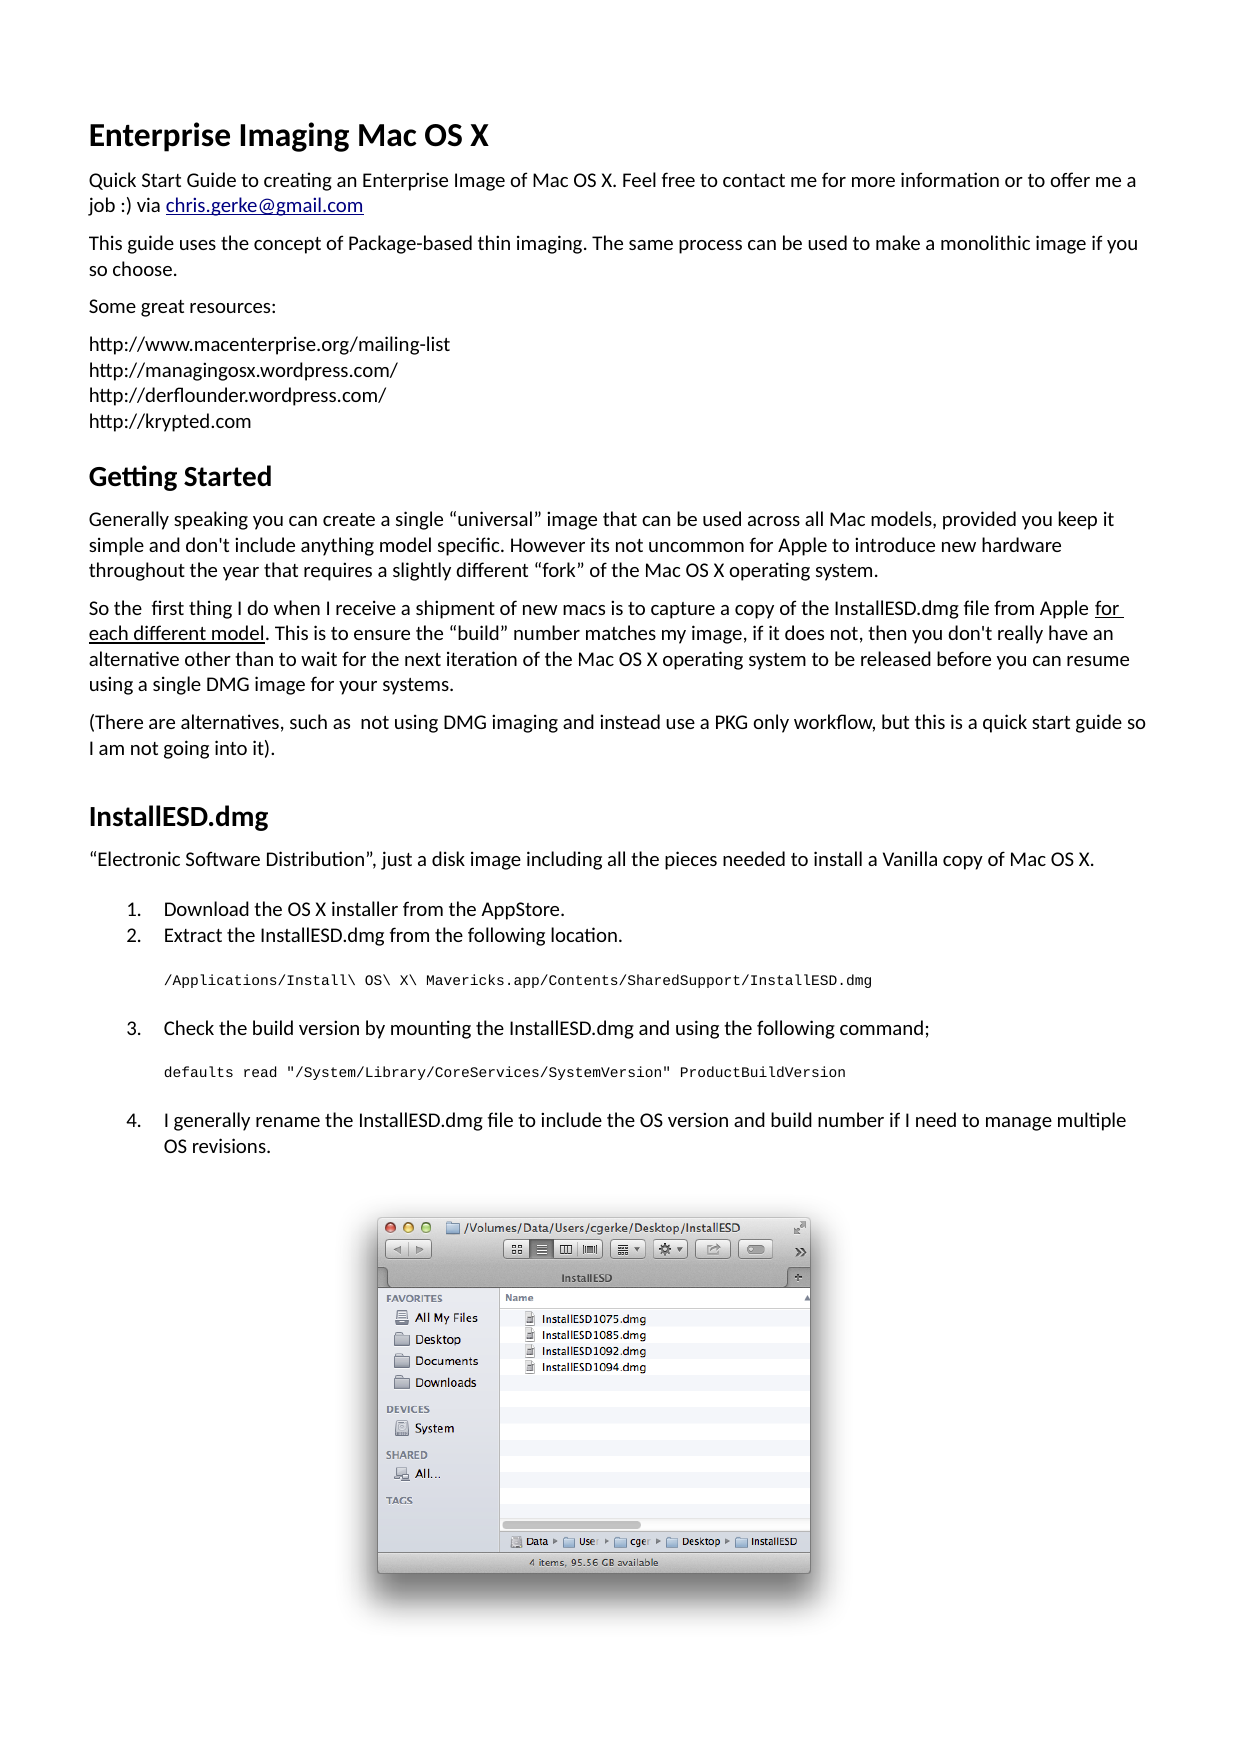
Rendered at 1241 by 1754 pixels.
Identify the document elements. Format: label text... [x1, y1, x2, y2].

list I generally rename the InstallESD.dmg file to include the OS version and build number if I need to manage multiple OS revisions. [126, 1108, 1152, 1158]
text This guide uses the concept of Package-based thin imaging. The same process can be used to make a monolithic image if you so choose. [88, 230, 1152, 281]
subtitle Getting Started [88, 458, 1152, 494]
list Check the build version by mounting the InstallESD.dmg and using the following command; defaults read "/System/Library/CoreServices/SystemVersion" ProductBuildVersion [126, 1015, 1152, 1108]
subtitle Enterprise Imaging Mac OS X [88, 113, 1152, 154]
text Quick Start Guide to creating an Enterprise Image of Mac OS X. Feel free to contact me for more information or to offer me a job :) via chris.gerke@gmail.com [88, 167, 1152, 218]
subtitle InstallESD.dmg [88, 798, 1152, 833]
text http://www.macenterprise.org/mailing-list [88, 332, 1152, 357]
list Extract the InstallESD.dmg from the following location. /Applications/Install\ OS\ X\ Mavericks.app/Contents/SharedSupport/InstallESD.dmg [126, 922, 1152, 1015]
picture [327, 1186, 860, 1644]
text Generally speaking you can create a single “universal” image that can be used across all Mac models, provided you keep it simple and don't include anything model specific. However its not uncommon for Apple to introduce new hardware throughout the year that requires a slightly different “fork” of the Mac OS X operating system. [88, 506, 1152, 583]
text http://krypted.com [88, 408, 1152, 433]
text http://derflounder.wordpress.com/ [88, 382, 1152, 408]
text (There are alternatives, such as not using DMG imaging and instead use a PKG only workflow, but this is a quick start guide so I am not going into it). [88, 709, 1152, 760]
text So the first thing I do when I receive a shipment of new macs is to capture a copy of the InstallESD.dmg file from Apple for each different model. This is to ensure the “build” number matches my image, if it does not, then you don't really have an alternative other than to wait for the next iteration of the Mac OS X operating system to be released before you can resume using a single DMG image for your systems. [88, 595, 1152, 697]
text Some great resources: [88, 294, 1152, 319]
text “Electronic Software Distribution”, just a disk image including all the pieces needed to install a Vanilla copy of Mac OS X. [88, 846, 1152, 871]
list Download the OS X installer from the AppStore. [126, 897, 1152, 922]
text http://managingosx.wordpress.com/ [88, 357, 1152, 382]
